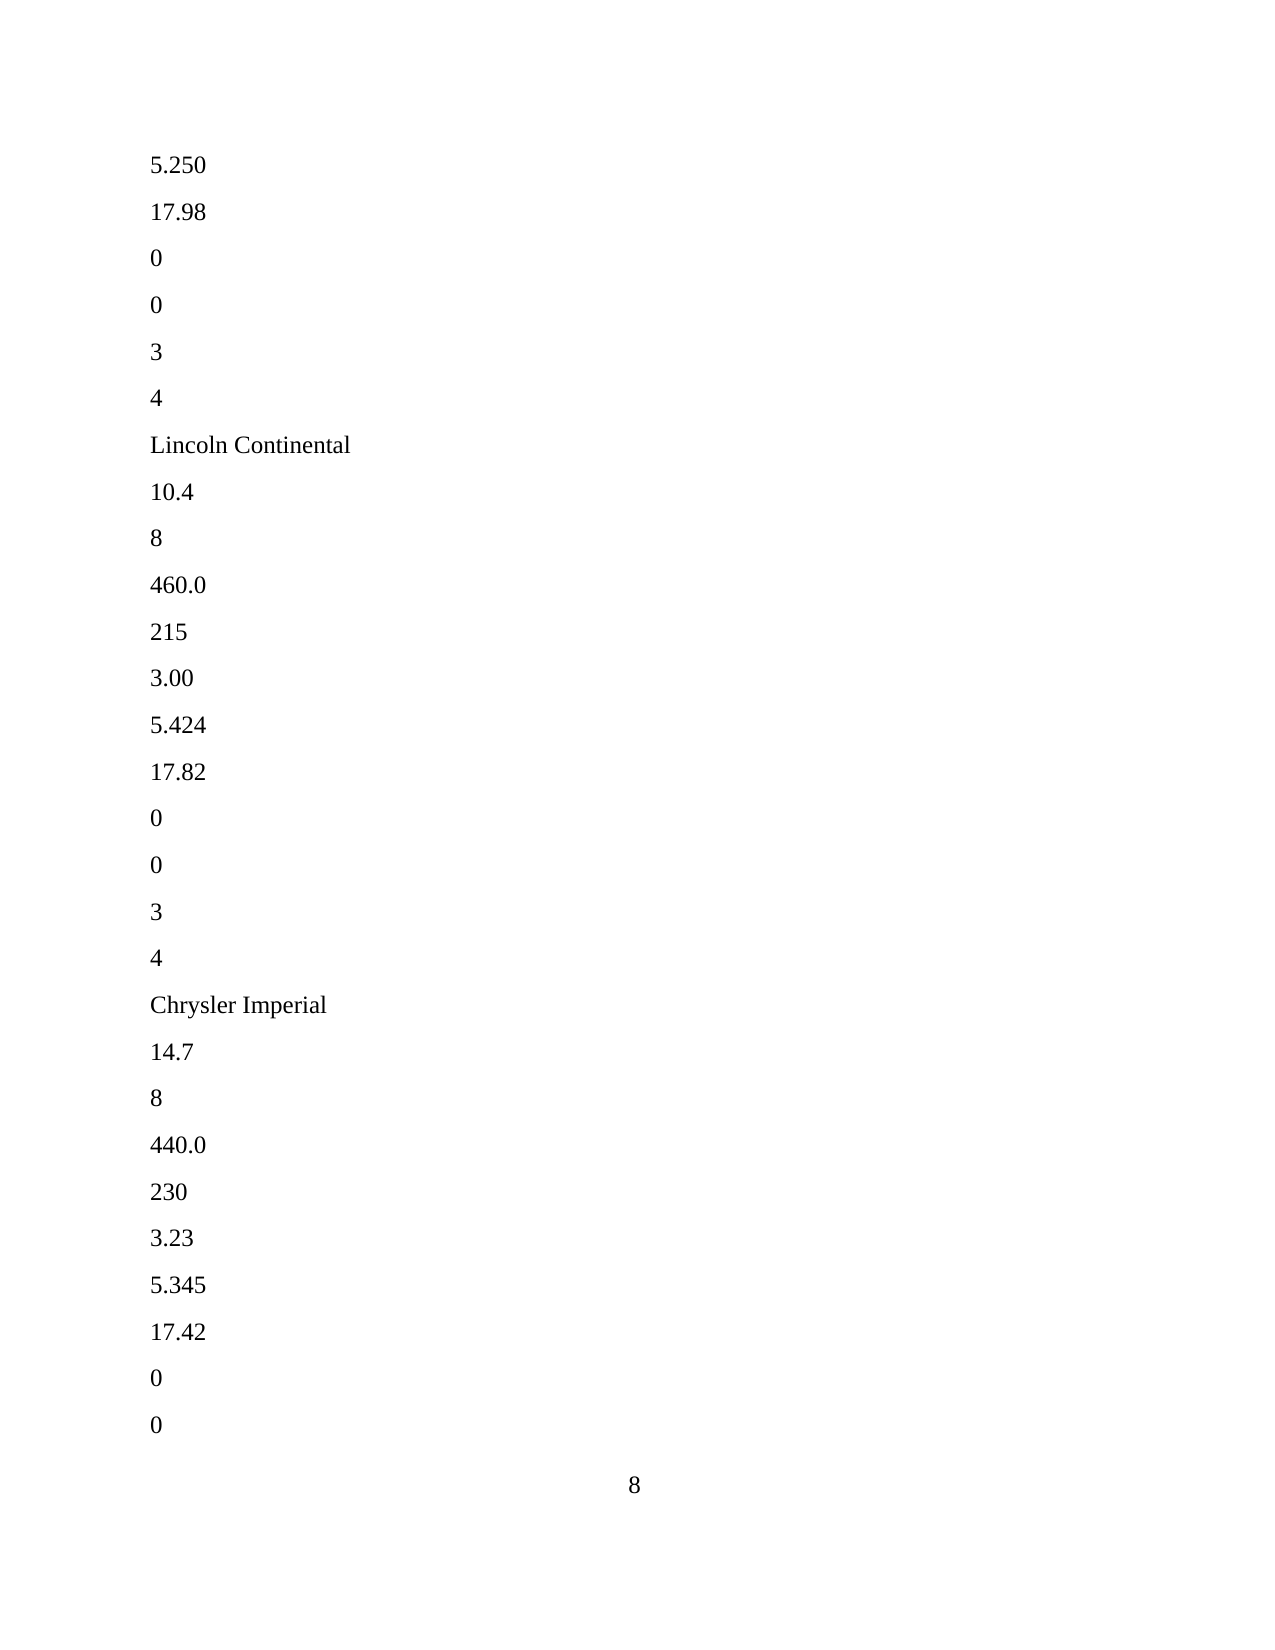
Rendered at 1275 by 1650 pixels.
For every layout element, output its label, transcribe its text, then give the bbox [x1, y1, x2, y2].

text 0 [150, 243, 1125, 272]
text 0 [150, 803, 1125, 832]
text Chrysler Imperial [150, 990, 1125, 1019]
text 215 [150, 617, 1125, 645]
text 0 [150, 1410, 1125, 1439]
text 14.7 [150, 1037, 1125, 1065]
text 17.42 [150, 1317, 1125, 1345]
text 4 [150, 943, 1125, 972]
text 17.82 [150, 757, 1125, 785]
text 8 [150, 1083, 1125, 1112]
text 230 [150, 1177, 1125, 1205]
text 440.0 [150, 1130, 1125, 1159]
text 3 [150, 897, 1125, 925]
text 3 [150, 337, 1125, 365]
text 3.23 [150, 1223, 1125, 1252]
text 8 [150, 523, 1125, 552]
text 0 [150, 290, 1125, 319]
text 0 [150, 850, 1125, 879]
text Lincoln Continental [150, 430, 1125, 459]
text 3.00 [150, 663, 1125, 692]
text 10.4 [150, 477, 1125, 505]
text 5.424 [150, 710, 1125, 739]
text 0 [150, 1363, 1125, 1392]
text 17.98 [150, 197, 1125, 225]
text 5.345 [150, 1270, 1125, 1299]
text 4 [150, 383, 1125, 412]
text 460.0 [150, 570, 1125, 599]
text 5.250 [150, 150, 1125, 179]
